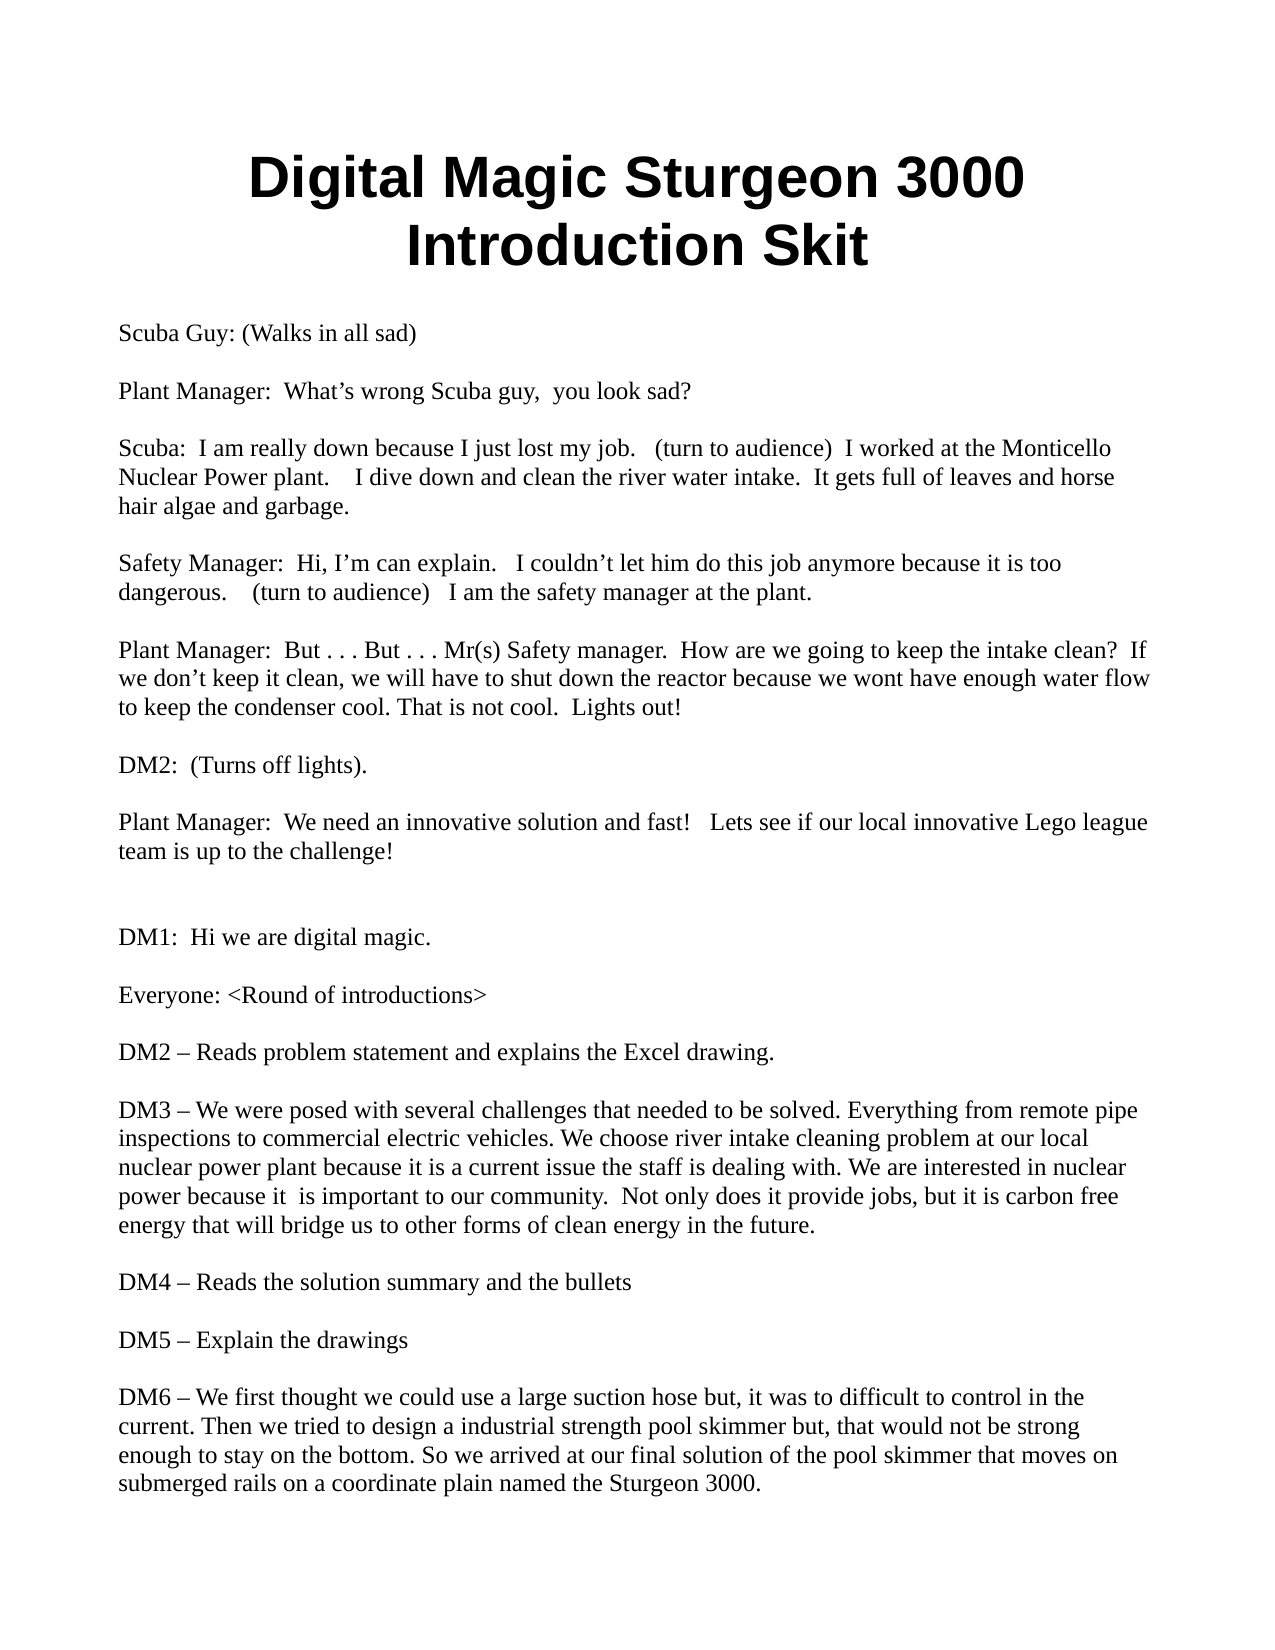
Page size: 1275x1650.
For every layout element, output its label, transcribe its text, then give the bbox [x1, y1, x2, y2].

text Plant Manager: We need an innovative solution and fast! Lets see if our local innovative Lego league team is up to the challenge! [118, 807, 1157, 865]
text DM2: (Turns off lights). [118, 750, 1157, 778]
text Safety Manager: Hi, I’m can explain. I couldn’t let him do this job anymore because it is too dangerous. (turn to audience) I am the safety manager at the plant. [118, 548, 1157, 606]
text DM2 – Reads problem statement and explains the Excel drawing. [118, 1037, 1157, 1066]
title Digital Magic Sturgeon 3000 Introduction Skit [118, 143, 1157, 277]
text DM6 – We first thought we could use a large suction hose but, it was to difficult to control in the current. Then we tried to design a industrial strength pool skimmer but, that would not be strong enough to stay on the bottom. So we arrived at our final solution of the pool skimmer that moves on submerged rails on a coordinate plain named the Sturgeon 3000. [118, 1382, 1157, 1497]
text DM1: Hi we are digital magic. [118, 922, 1157, 951]
text DM3 – We were posed with several challenges that needed to be solved. Everything from remote pipe inspections to commercial electric vehicles. We choose river intake cleaning problem at our local nuclear power plant because it is a current issue the staff is dealing with. We are interested in nuclear power because it is important to our community. Not only does it provide jobs, but it is carbon free energy that will bridge us to other forms of clean energy in the future. [118, 1095, 1157, 1238]
text Everyone: <Round of introductions> [118, 980, 1157, 1008]
text DM4 – Reads the solution summary and the bullets [118, 1267, 1157, 1296]
text Plant Manager: What’s wrong Scuba guy, you look sad? [118, 376, 1157, 405]
text Plant Manager: But . . . But . . . Mr(s) Safety manager. How are we going to keep the intake clean? If we don’t keep it clean, we will have to shut down the reactor because we wont have enough water flow to keep the condenser cool. That is not cool. Lights out! [118, 635, 1157, 721]
text Scuba: I am really down because I just lost my job. (turn to audience) I worked at the Monticello Nuclear Power plant. I dive down and clean the river water intake. It gets full of leaves and horse hair algae and garbage. [118, 433, 1157, 520]
text DM5 – Explain the drawings [118, 1325, 1157, 1353]
text Scuba Guy: (Walks in all sad) [118, 318, 1157, 347]
